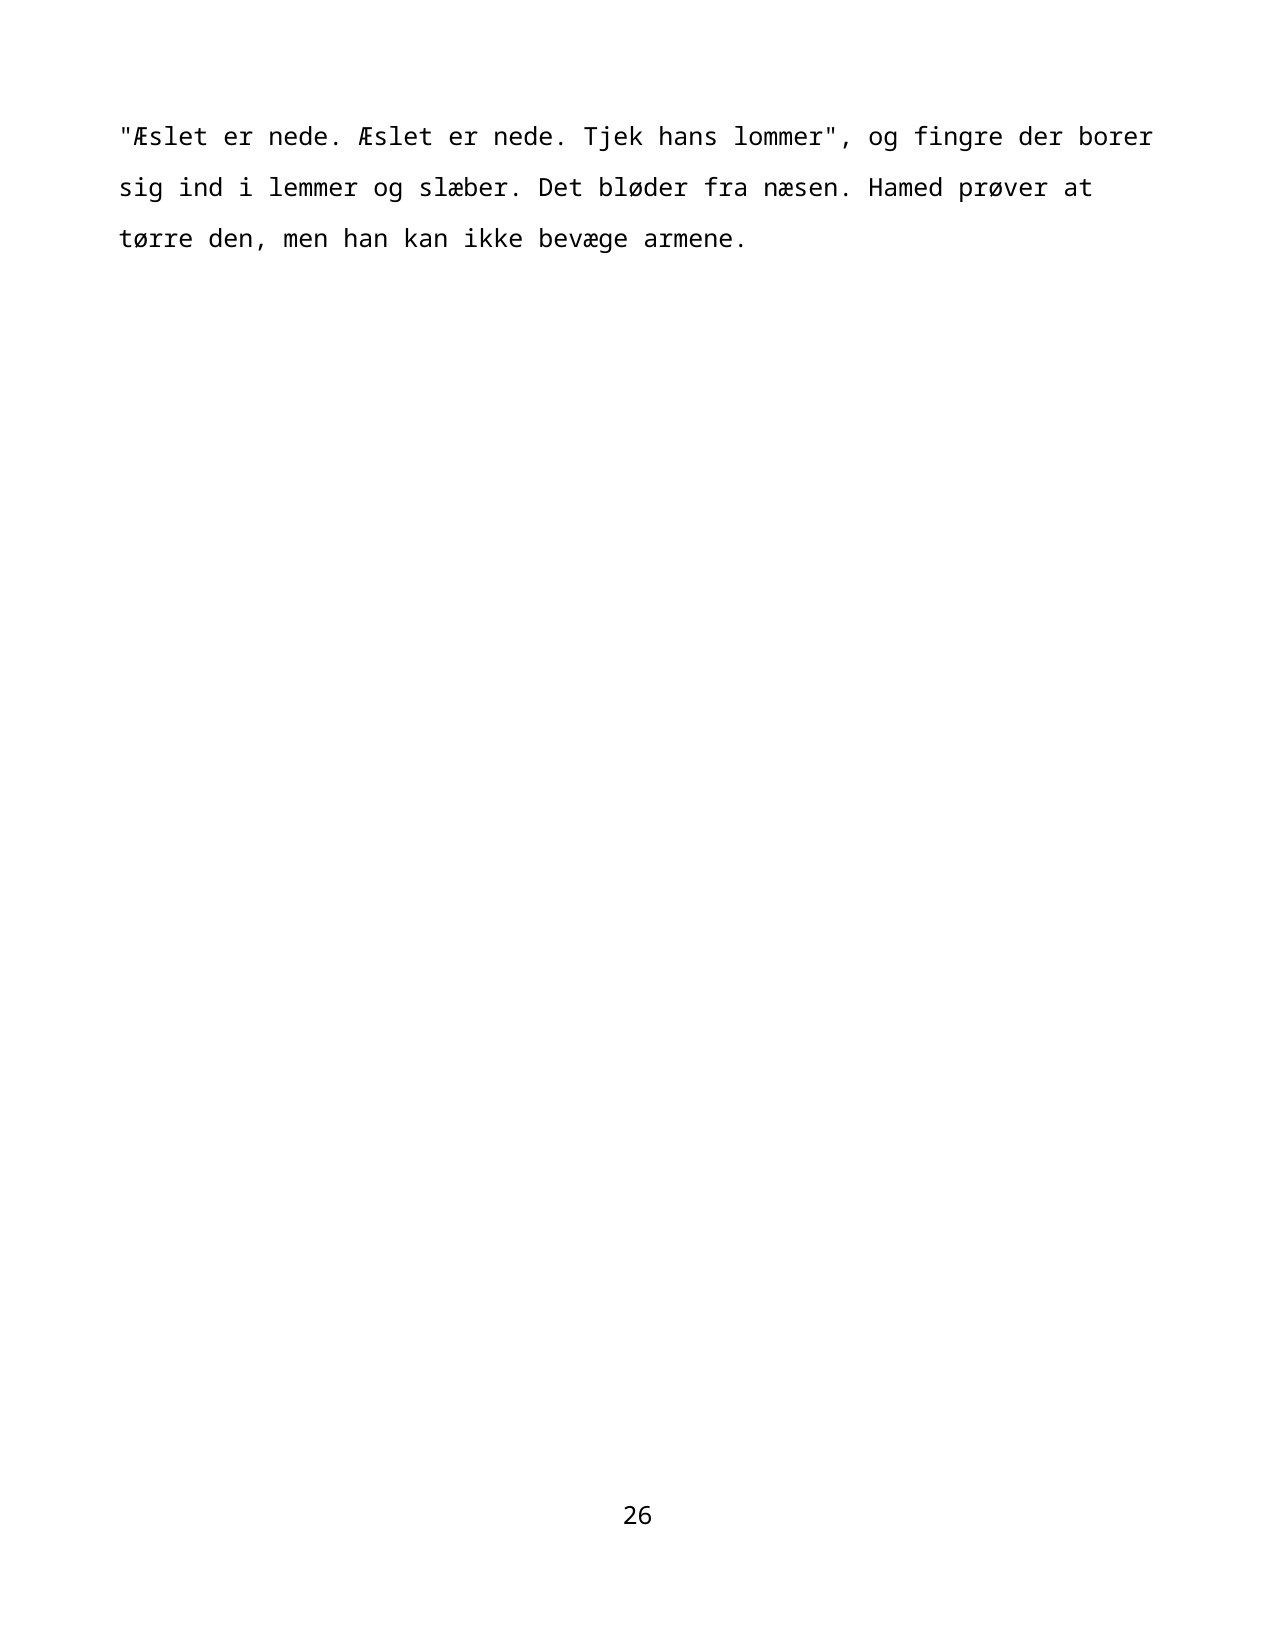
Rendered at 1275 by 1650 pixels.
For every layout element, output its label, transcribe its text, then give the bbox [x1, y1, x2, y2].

text "Æslet er nede. Æslet er nede. Tjek hans lommer", og fingre der borer sig ind i lemmer og slæber. Det bløder fra næsen. Hamed prøver at tørre den, men han kan ikke bevæge armene. [118, 118, 1157, 254]
